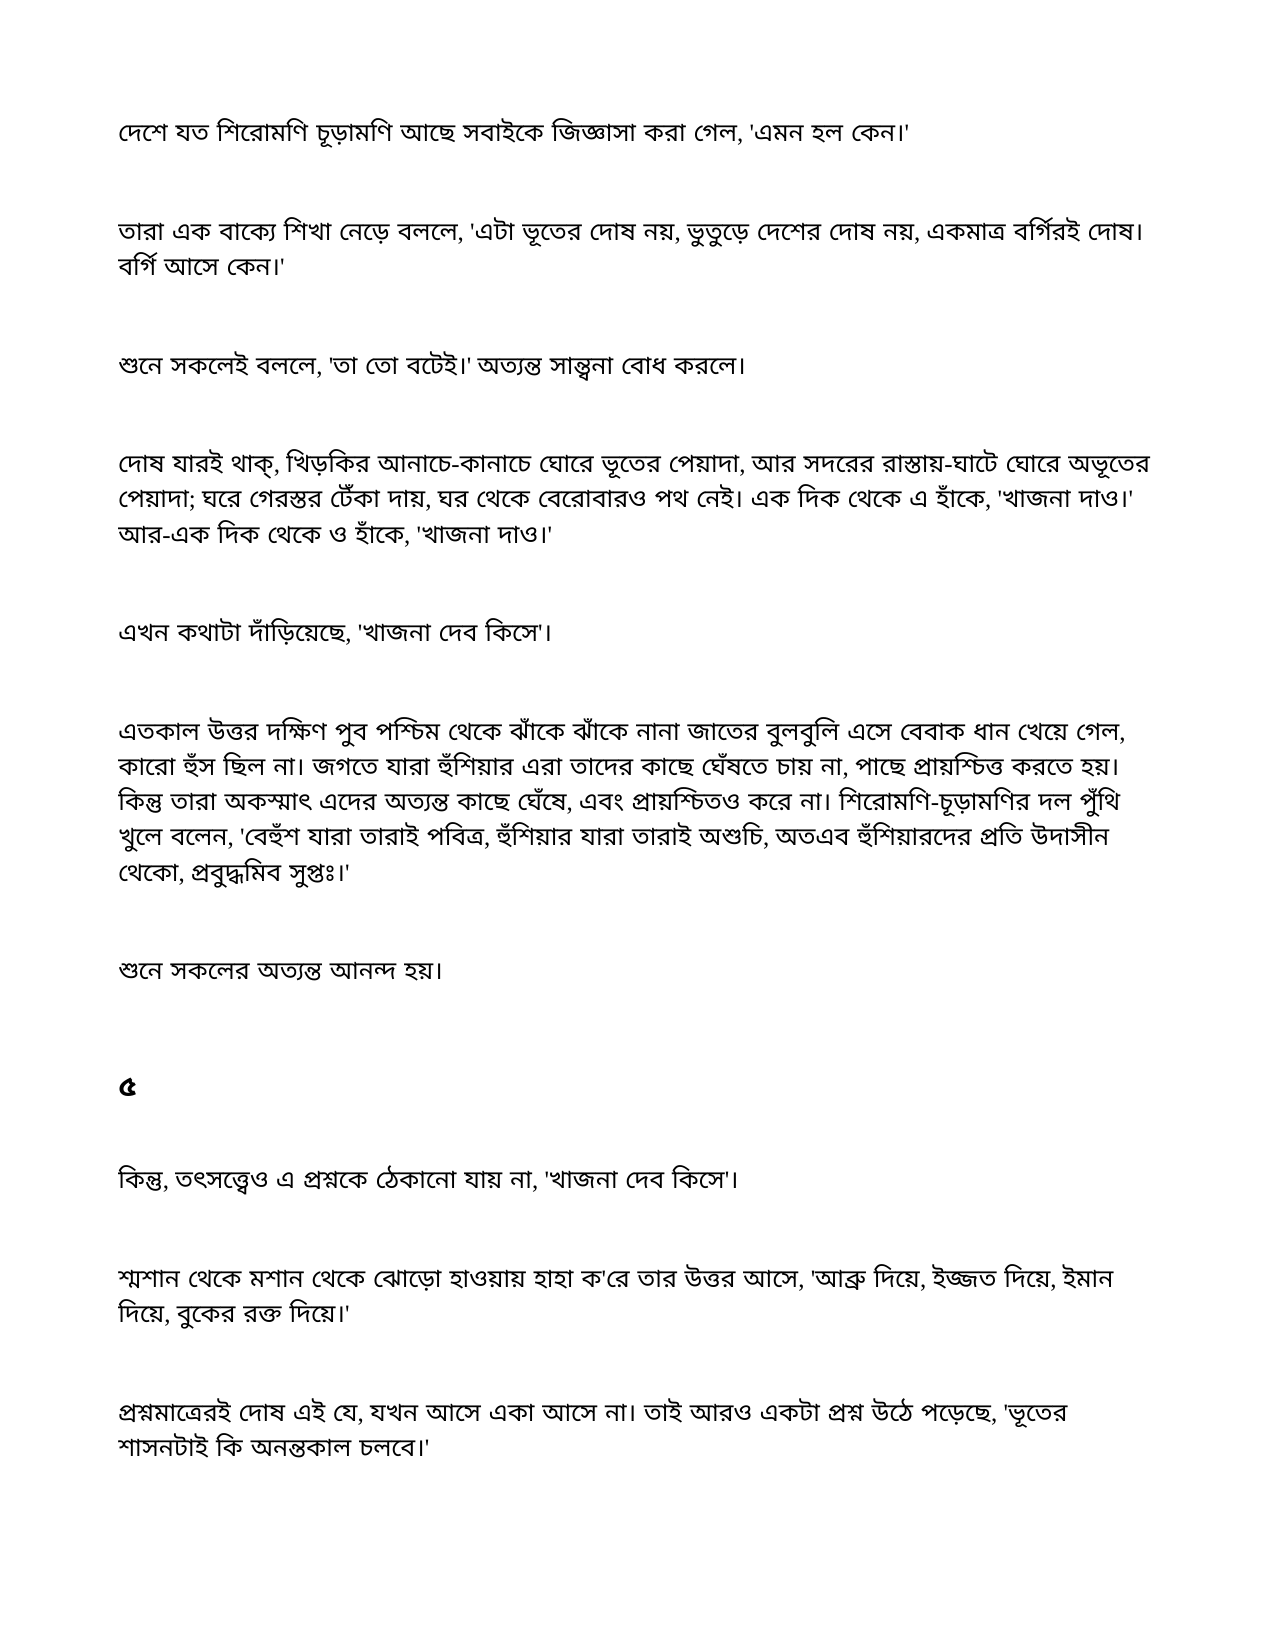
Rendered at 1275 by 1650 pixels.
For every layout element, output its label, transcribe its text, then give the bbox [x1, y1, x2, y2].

text দেশে যত শিরোমণি চূড়ামণি আছে সবাইকে জিজ্ঞাসা করা গেল, 'এমন হল কেন।' [320, 118, 1157, 147]
text এতকাল উত্তর দক্ষিণ পুব পশ্চিম থেকে ঝাঁকে ঝাঁকে নানা জাতের বুলবুলি এসে বেবাক ধান খেয়ে গেল, কারো হুঁস ছিল না। জগতে যারা হুঁশিয়ার এরা তাদের কাছে ঘেঁষতে চায় না, পাছে প্রায়শ্চিত্ত করতে হয়। কিন্তু তারা অকস্মাৎ এদের অত্যন্ত কাছে ঘেঁষে, এবং প্রায়শ্চিতও করে না। শিরোমণি-চূড়ামণির দল পুঁথি খুলে বলেন, 'বেহুঁশ যারা তারাই পবিত্র, হুঁশিয়ার যারা তারাই অশুচি, অতএব হুঁশিয়ারদের প্রতি উদাসীন থেকো, প্রবুদ্ধমিব সুপ্তঃ।' [118, 717, 1157, 887]
subtitle ৫ [118, 1069, 1157, 1104]
text শ্মশান থেকে মশান থেকে ঝোড়ো হাওয়ায় হাহা ক'রে তার উত্তর আসে, 'আব্রু দিয়ে, ইজ্জত দিয়ে, ইমান দিয়ে, বুকের রক্ত দিয়ে।' [118, 1264, 1157, 1328]
text কিন্তু, তৎসত্ত্বেও এ প্রশ্নকে ঠেকানো যায় না, 'খাজনা দেব কিসে'। [118, 1165, 1157, 1194]
text এখন কথাটা দাঁড়িয়েছে, 'খাজনা দেব কিসে'। [118, 618, 1157, 648]
text শুনে সকলেই বললে, 'তা তো বটেই।' অত্যন্ত সান্ত্বনা বোধ করলে। [118, 351, 1157, 380]
text দোষ যারই থাক্‌, খিড়কির আনাচে-কানাচে ঘোরে ভূতের পেয়াদা, আর সদরের রাস্তায়-ঘাটে ঘোরে অভূতের পেয়াদা; ঘরে গেরস্তর টেঁকা দায়, ঘর থেকে বেরোবারও পথ নেই। এক দিক থেকে এ হাঁকে, 'খাজনা দাও।' আর-এক দিক থেকে ও হাঁকে, 'খাজনা দাও।' [118, 449, 1157, 549]
text দেশে যত শিরোমণি চূড়ামণি আছে সবাইকে জিজ্ঞাসা করা গেল, 'এমন হল কেন।' [118, 118, 375, 147]
text শুনে সকলের অত্যন্ত আনন্দ হয়। [118, 956, 1157, 986]
text তারা এক বাক্যে শিখা নেড়ে বললে, 'এটা ভূতের দোষ নয়, ভুতুড়ে দেশের দোষ নয়, একমাত্র বর্গিরই দোষ। বর্গি আসে কেন।' [118, 217, 1157, 281]
text প্রশ্নমাত্রেরই দোষ এই যে, যখন আসে একা আসে না। তাই আরও একটা প্রশ্ন উঠে পড়েছে, 'ভূতের শাসনটাই কি অনন্তকাল চলবে।' [118, 1398, 1157, 1462]
